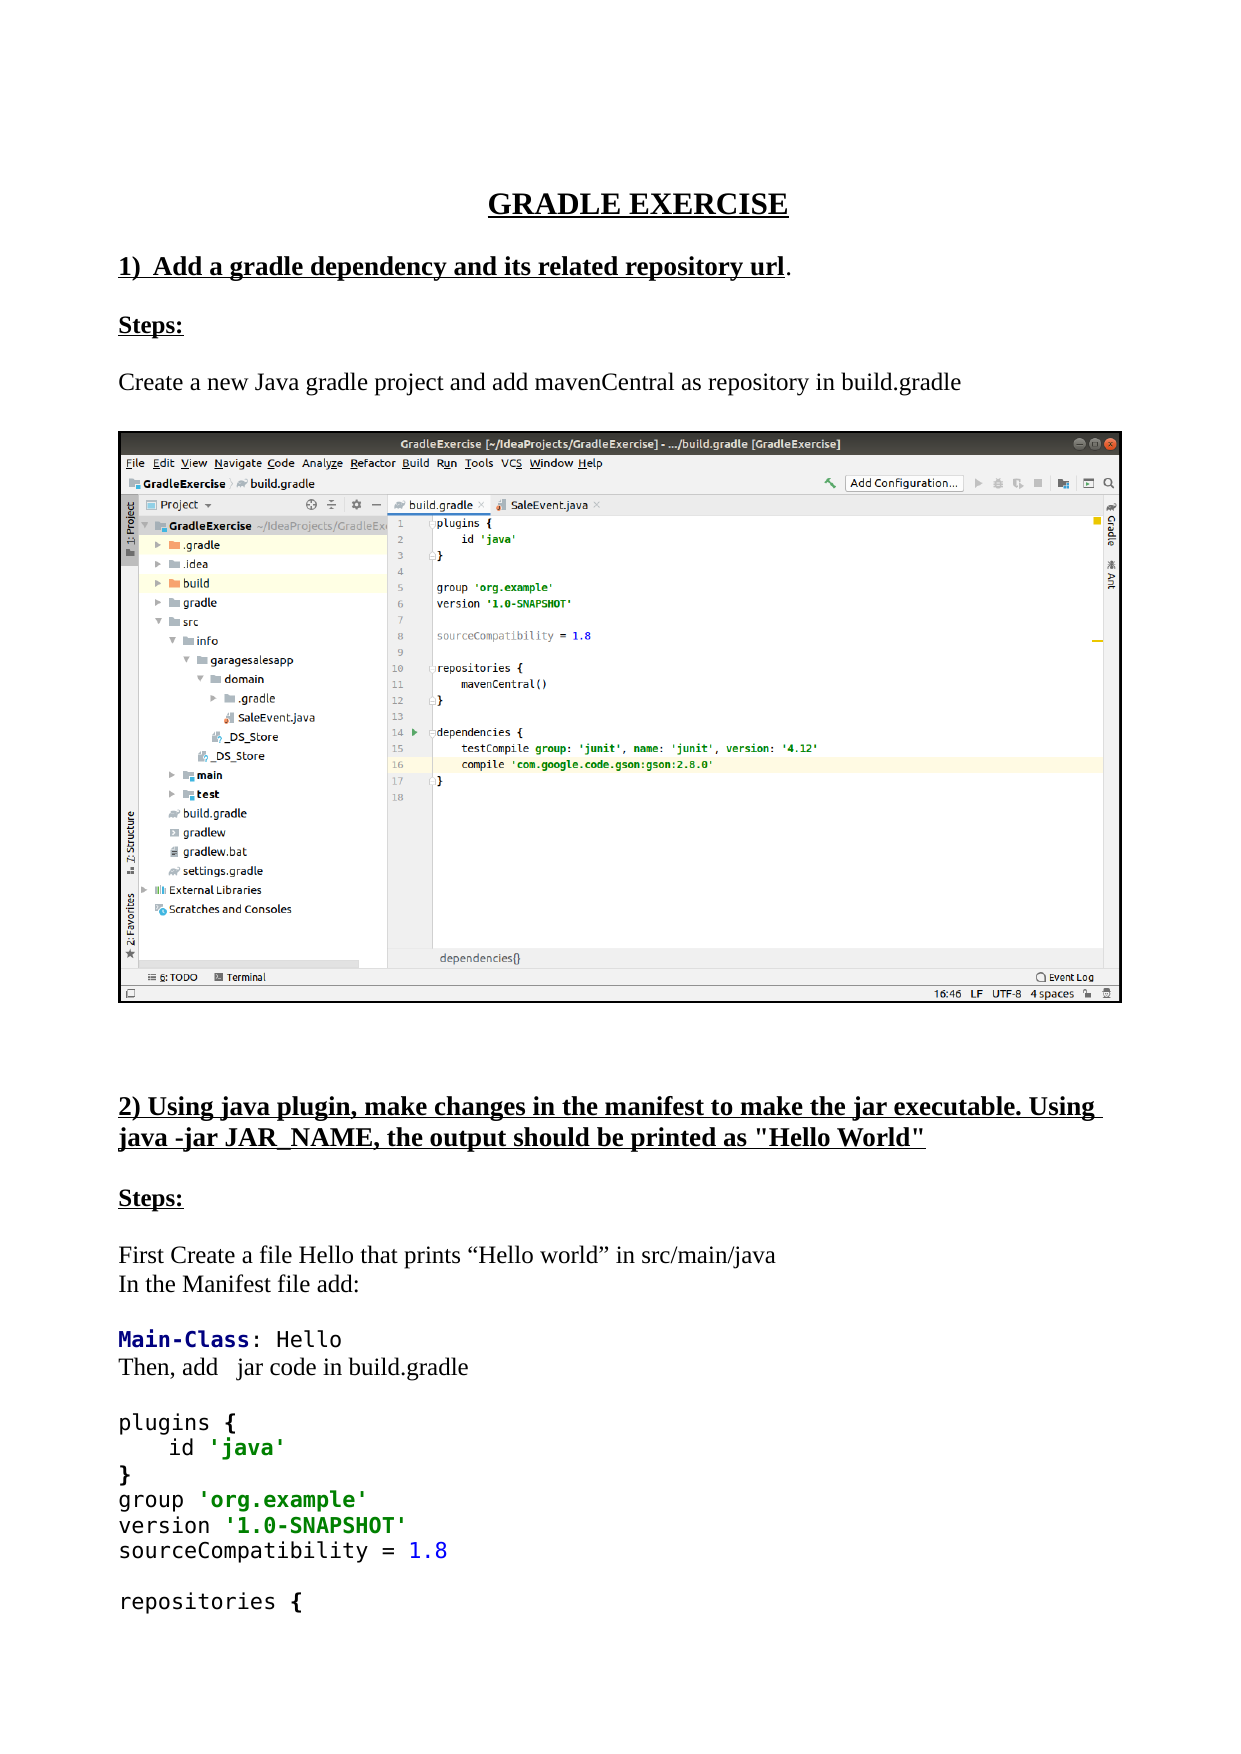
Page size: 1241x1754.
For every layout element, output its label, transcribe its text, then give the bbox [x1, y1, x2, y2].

text 1) Add a gradle dependency and its related repository url. [118, 250, 1122, 281]
text GRADLE EXERCISE [118, 185, 1122, 221]
text Steps: [118, 1183, 1122, 1212]
text Main-Class: Hello [118, 1327, 1122, 1352]
text version '1.0-SNAPSHOT' [118, 1513, 1122, 1538]
text First Create a file Hello that prints “Hello world” in src/main/java [118, 1241, 1122, 1269]
text id 'java' [118, 1435, 1122, 1462]
picture [121, 433, 1120, 1001]
text repositories { [118, 1589, 1122, 1615]
text 2) Using java plugin, make changes in the manifest to make the jar executable. Using java -jar JAR_NAME, the output should be printed as "Hello World" [118, 1089, 1122, 1152]
text In the Manifest file add: [118, 1269, 1122, 1298]
text } [118, 1462, 1122, 1487]
text Create a new Java gradle project and add mavenCentral as repository in build.gradle [118, 367, 1122, 396]
text group 'org.example' [118, 1487, 1122, 1513]
text Steps: [118, 310, 1122, 338]
text plugins { [118, 1410, 1122, 1435]
text Then, add jar code in build.gradle [118, 1352, 1122, 1381]
text sourceCompatibility = 1.8 [118, 1538, 1122, 1564]
